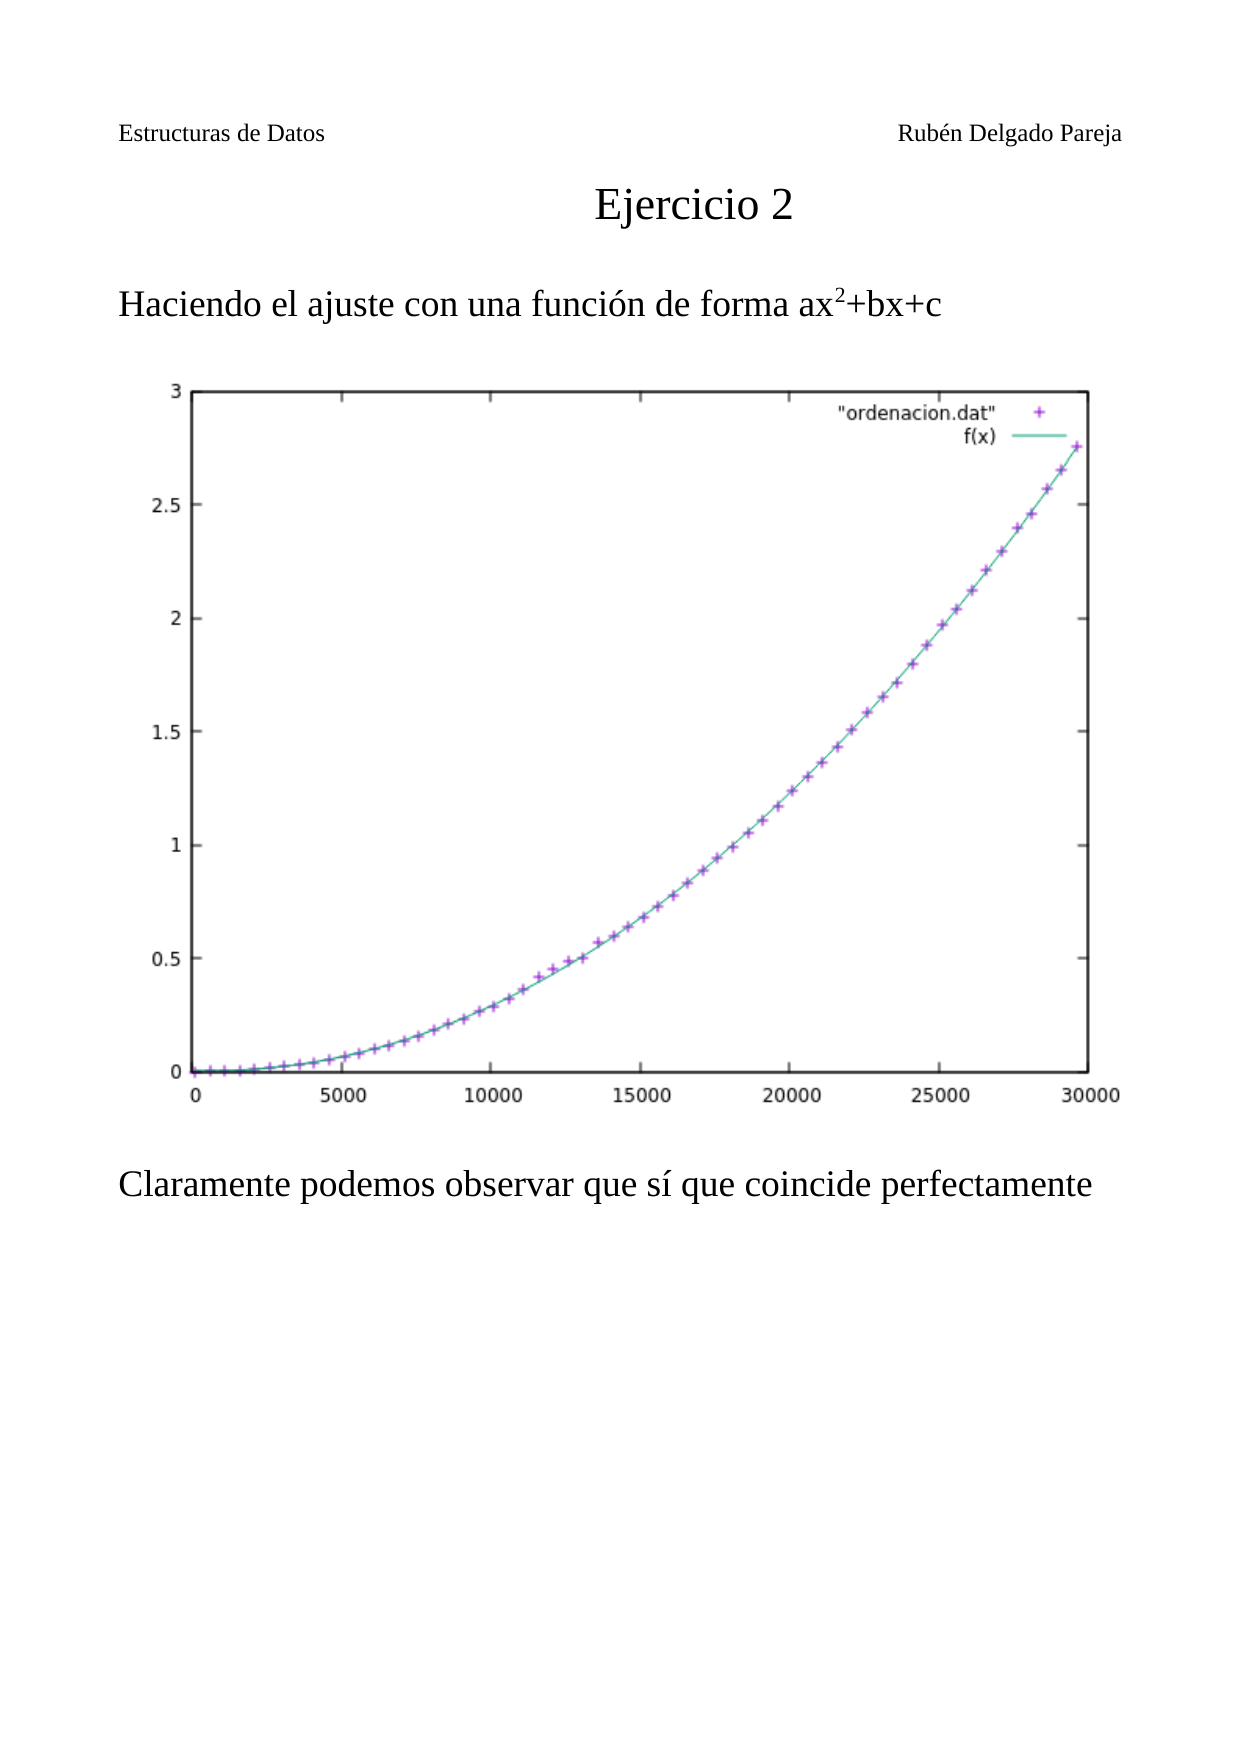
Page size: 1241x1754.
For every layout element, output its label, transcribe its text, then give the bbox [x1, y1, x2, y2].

text Ejercicio 2 [118, 176, 1122, 229]
picture [120, 368, 1121, 1118]
text Claramente podemos observar que sí que coincide perfectamente [118, 1161, 1122, 1204]
text Haciendo el ajuste con una función de forma ax2+bx+c [118, 282, 1122, 325]
